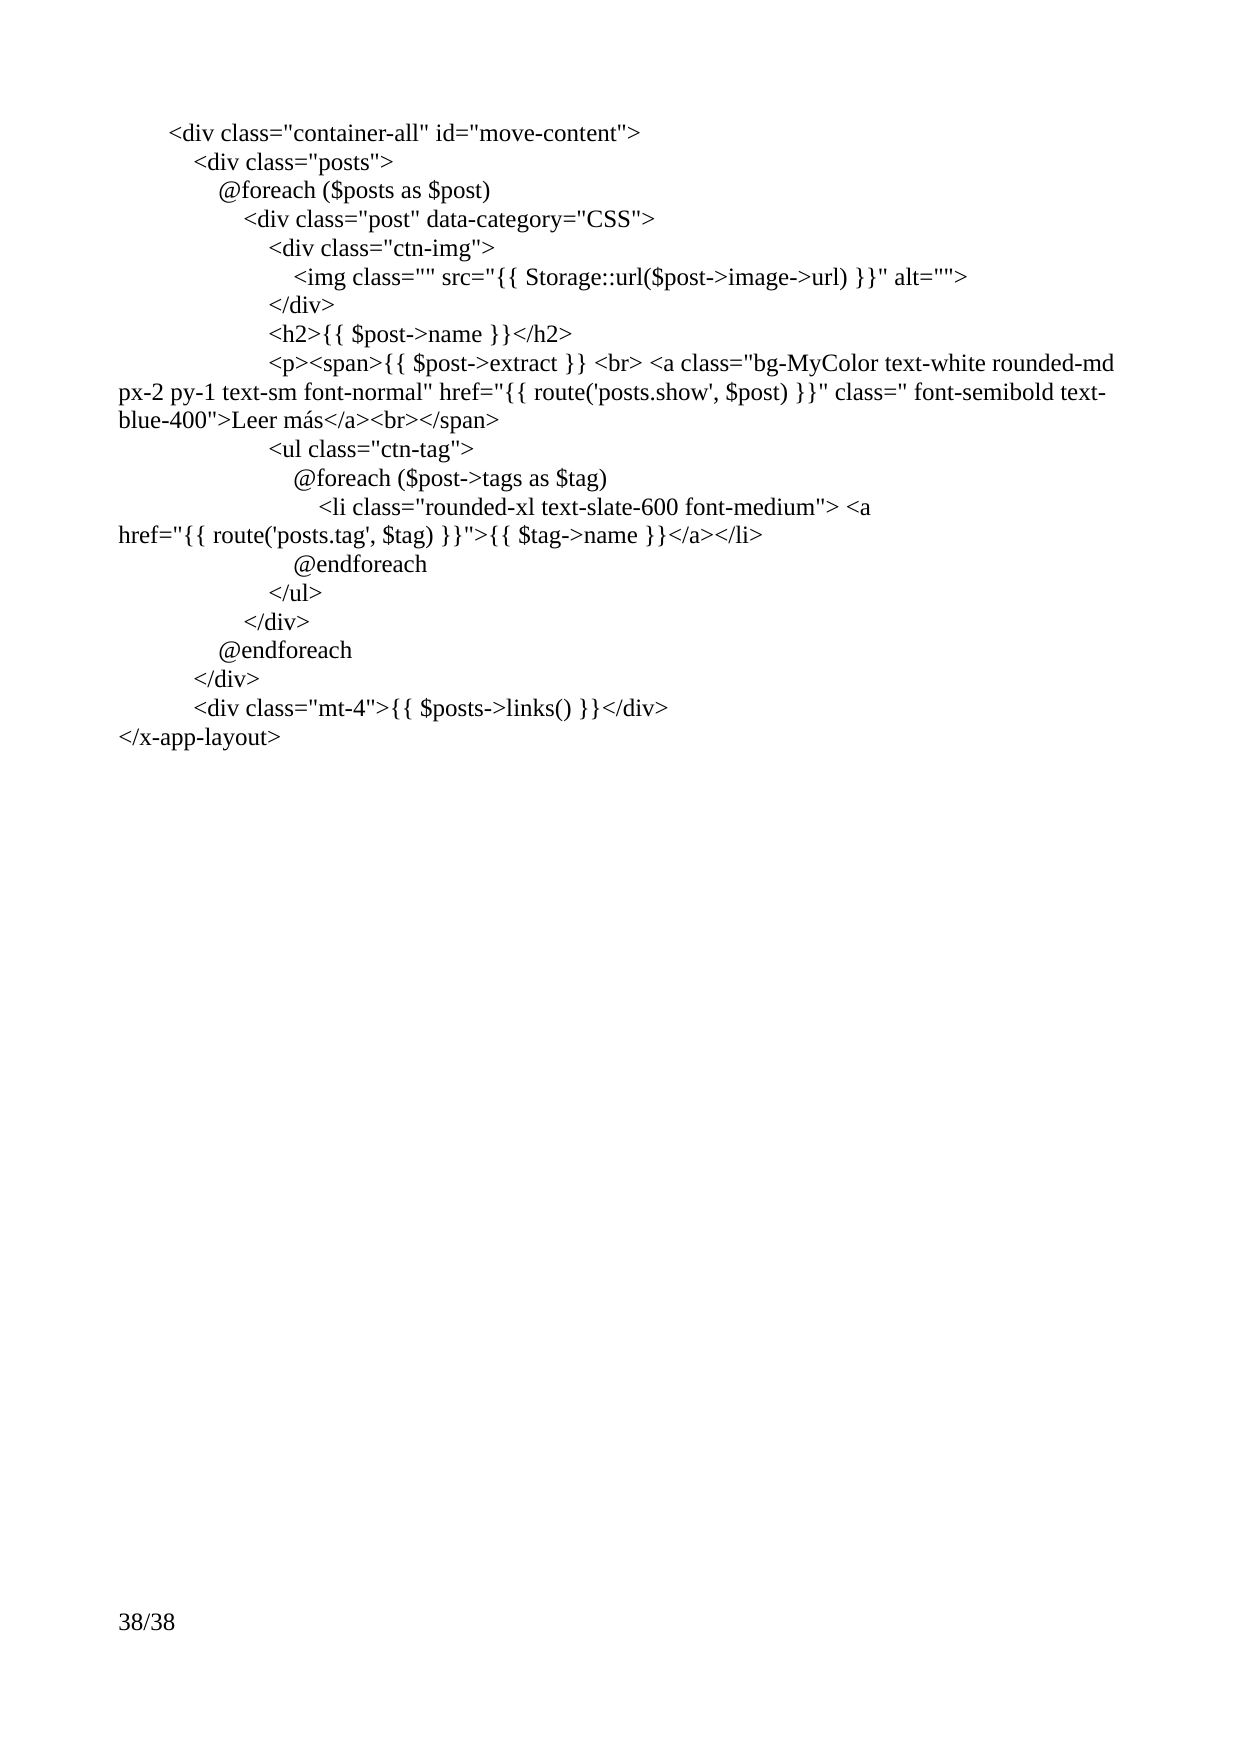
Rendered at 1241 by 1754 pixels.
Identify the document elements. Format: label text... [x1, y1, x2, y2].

text </div> [118, 664, 1122, 693]
text <div class="container-all" id="move-content"> [118, 118, 1122, 147]
text <h2>{{ $post->name }}</h2> [118, 319, 1122, 348]
text <ul class="ctn-tag"> [118, 434, 1122, 463]
text </x-app-layout> [118, 722, 1122, 751]
text <div class="posts"> [118, 147, 1122, 176]
text </div> [118, 607, 1122, 636]
text @endforeach [118, 549, 1122, 578]
text <div class="ctn-img"> [118, 233, 1122, 262]
text <div class="post" data-category="CSS"> [118, 204, 1122, 233]
text <li class="rounded-xl text-slate-600 font-medium"> <a href="{{ route('posts.tag', $tag) }}">{{ $tag->name }}</a></li> [118, 492, 1122, 549]
text <img class="" src="{{ Storage::url($post->image->url) }}" alt=""> [118, 262, 1122, 291]
text </ul> [118, 578, 1122, 607]
text @endforeach [118, 636, 1122, 664]
text <div class="mt-4">{{ $posts->links() }}</div> [118, 693, 1122, 722]
text @foreach ($posts as $post) [118, 176, 1122, 204]
text <p><span>{{ $post->extract }} <br> <a class="bg-MyColor text-white rounded-md px-2 py-1 text-sm font-normal" href="{{ route('posts.show', $post) }}" class=" font-semibold text-blue-400">Leer más</a><br></span> [118, 348, 1122, 434]
text </div> [118, 291, 1122, 319]
text @foreach ($post->tags as $tag) [118, 463, 1122, 492]
